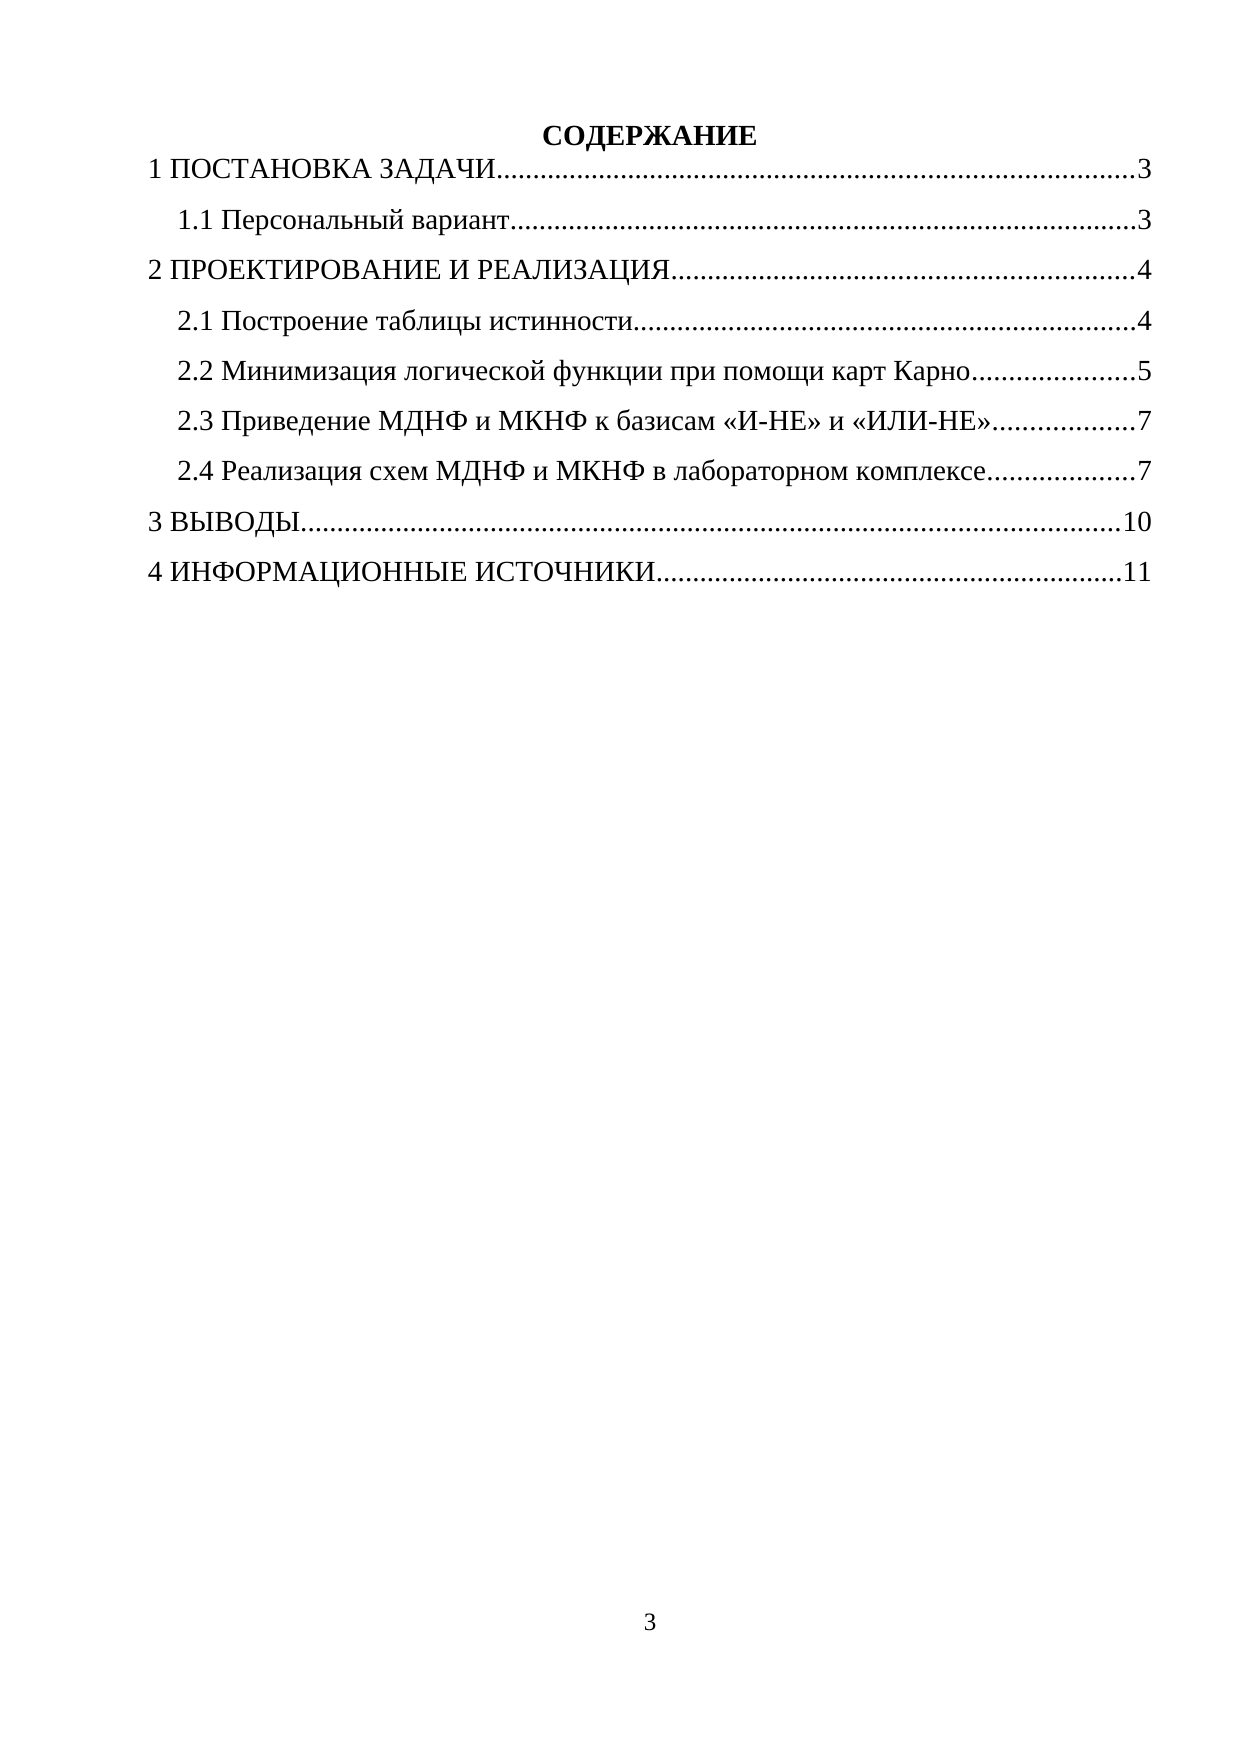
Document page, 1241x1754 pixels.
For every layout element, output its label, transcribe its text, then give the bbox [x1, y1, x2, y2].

text 1 ПОСТАНОВКА ЗАДАЧИ 3 [148, 152, 1152, 185]
text 3 ВЫВОДЫ 10 [148, 504, 1152, 537]
text 1.1 Персональный вариант 3 [177, 202, 1152, 236]
text 2.4 Реализация схем МДНФ и МКНФ в лабораторном комплексе 7 [177, 453, 1152, 487]
text 2.1 Построение таблицы истинности 4 [177, 303, 1152, 336]
text 2 ПРОЕКТИРОВАНИЕ И РЕАЛИЗАЦИЯ 4 [148, 252, 1152, 286]
text 2.3 Приведение МДНФ и МКНФ к базисам «И-НЕ» и «ИЛИ-НЕ» 7 [177, 403, 1152, 437]
text СОДЕРЖАНИЕ [148, 118, 1152, 152]
text 4 ИНФОРМАЦИОННЫЕ ИСТОЧНИКИ 11 [148, 554, 1152, 588]
text 2.2 Минимизация логической функции при помощи карт Карно 5 [177, 353, 1152, 386]
